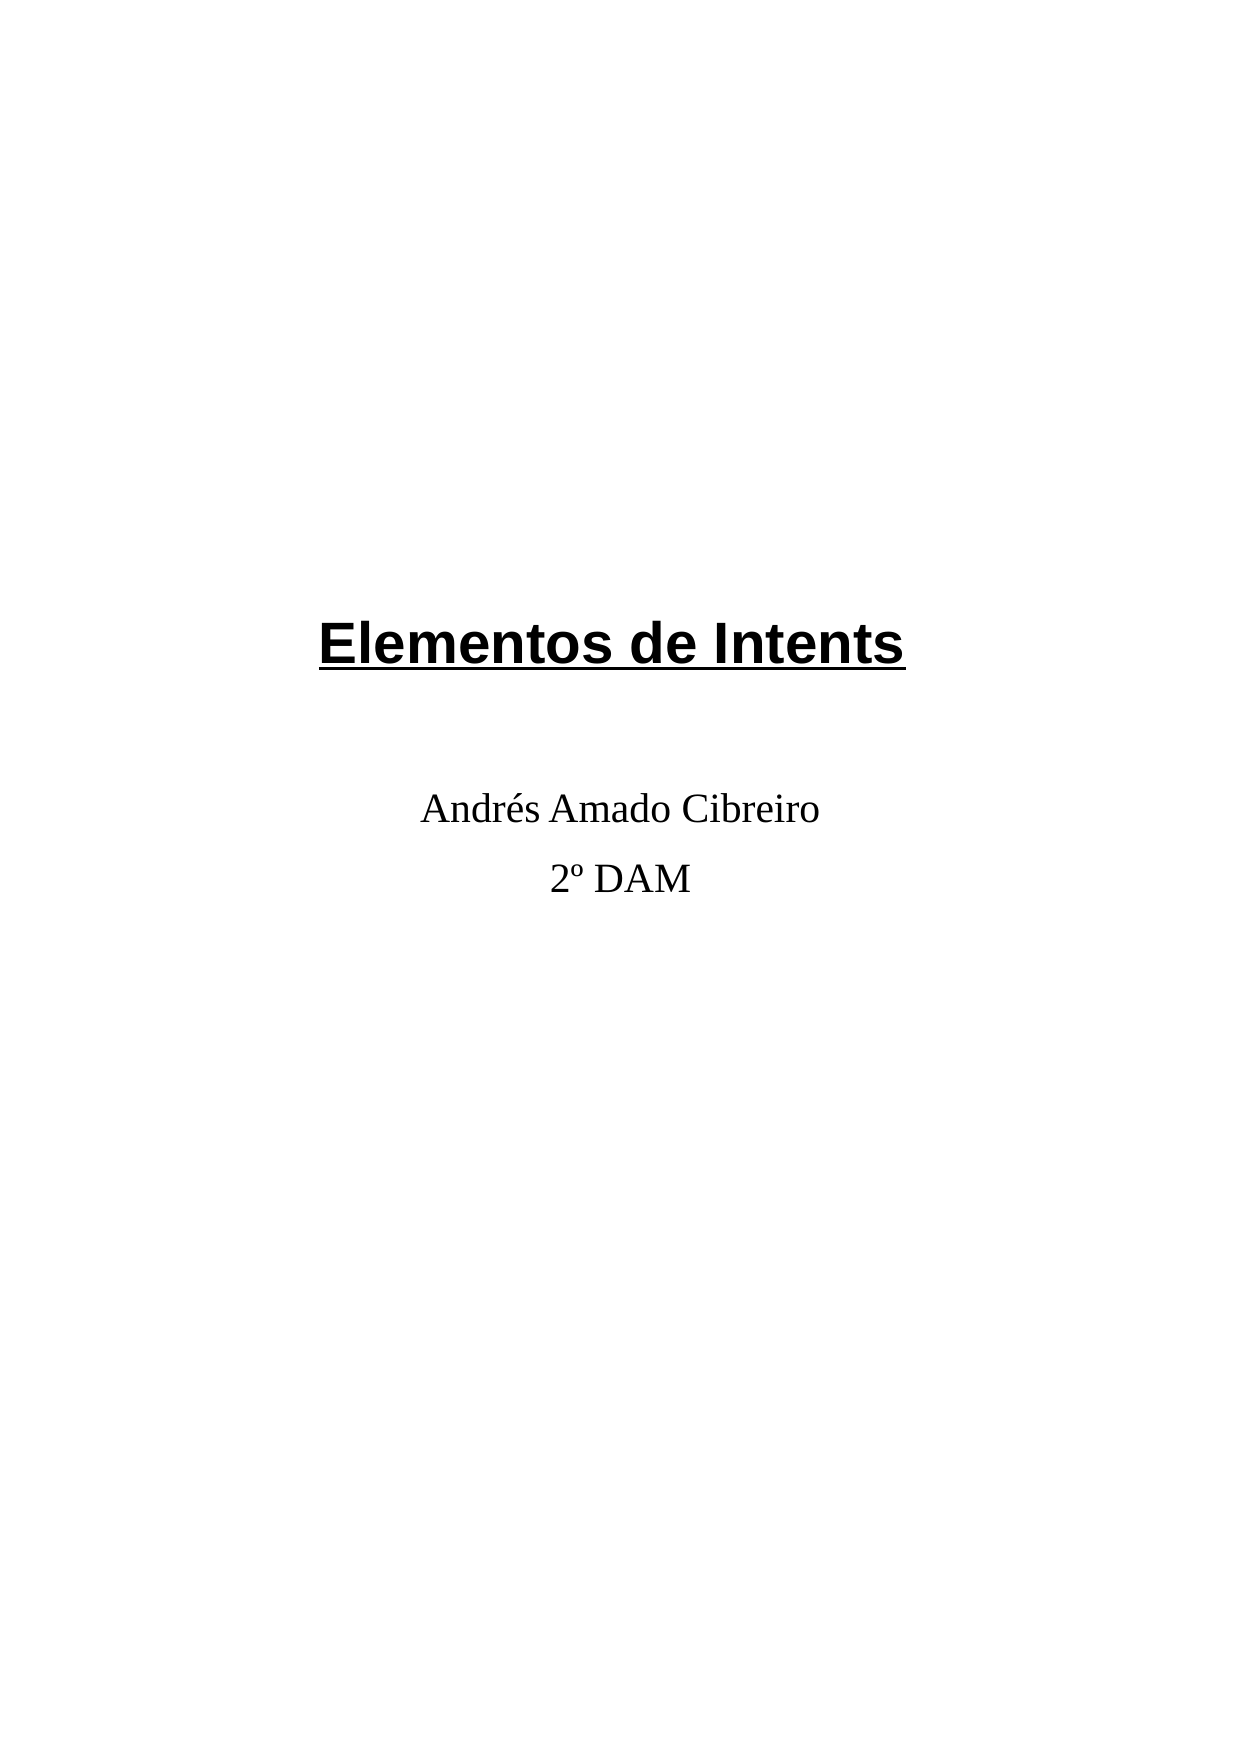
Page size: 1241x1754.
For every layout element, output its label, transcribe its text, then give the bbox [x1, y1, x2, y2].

text 2º DAM [118, 853, 1122, 901]
text Andrés Amado Cibreiro [118, 784, 1122, 832]
title Elementos de Intents [118, 609, 1122, 676]
